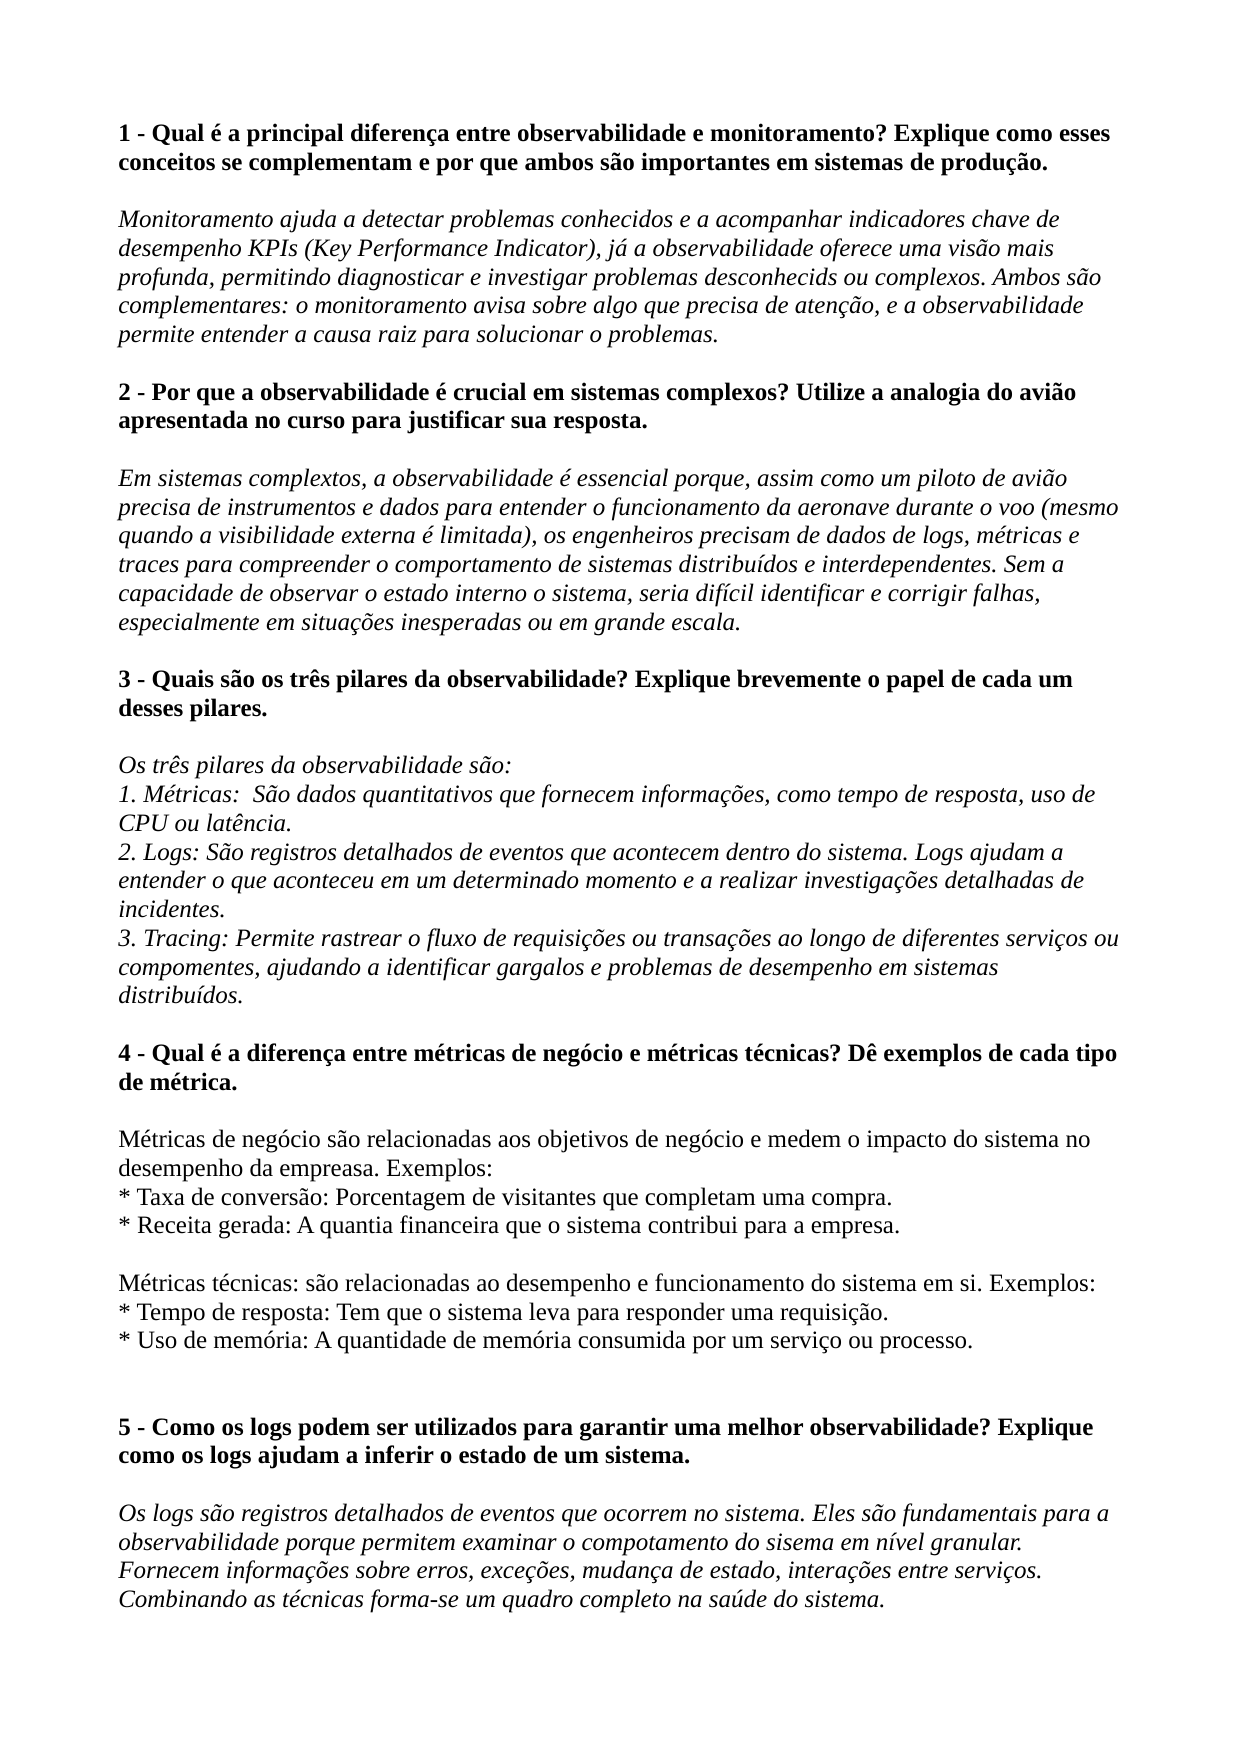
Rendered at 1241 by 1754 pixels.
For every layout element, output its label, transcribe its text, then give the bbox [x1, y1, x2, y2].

text 3 - Quais são os três pilares da observabilidade? Explique brevemente o papel de cada um desses pilares. [118, 664, 1122, 722]
text Os três pilares da observabilidade são: [118, 751, 1122, 779]
text 2 - Por que a observabilidade é crucial em sistemas complexos? Utilize a analogia do avião apresentada no curso para justificar sua resposta. [118, 377, 1122, 434]
text * Receita gerada: A quantia financeira que o sistema contribui para a empresa. [118, 1211, 1122, 1239]
text 3. Tracing: Permite rastrear o fluxo de requisições ou transações ao longo de diferentes serviços ou compomentes, ajudando a identificar gargalos e problemas de desempenho em sistemas distribuídos. [118, 923, 1122, 1009]
text 4 - Qual é a diferença entre métricas de negócio e métricas técnicas? Dê exemplos de cada tipo de métrica. [118, 1038, 1122, 1096]
text 2. Logs: São registros detalhados de eventos que acontecem dentro do sistema. Logs ajudam a entender o que aconteceu em um determinado momento e a realizar investigações detalhadas de incidentes. [118, 837, 1122, 923]
text * Taxa de conversão: Porcentagem de visitantes que completam uma compra. [118, 1182, 1122, 1211]
text Monitoramento ajuda a detectar problemas conhecidos e a acompanhar indicadores chave de desempenho KPIs (Key Performance Indicator), já a observabilidade oferece uma visão mais profunda, permitindo diagnosticar e investigar problemas desconhecids ou complexos. Ambos são complementares: o monitoramento avisa sobre algo que precisa de atenção, e a observabilidade permite entender a causa raiz para solucionar o problemas. [118, 204, 1122, 348]
text Em sistemas complextos, a observabilidade é essencial porque, assim como um piloto de avião precisa de instrumentos e dados para entender o funcionamento da aeronave durante o voo (mesmo quando a visibilidade externa é limitada), os engenheiros precisam de dados de logs, métricas e traces para compreender o comportamento de sistemas distribuídos e interdependentes. Sem a capacidade de observar o estado interno o sistema, seria difícil identificar e corrigir falhas, especialmente em situações inesperadas ou em grande escala. [118, 463, 1122, 636]
text Métricas de negócio são relacionadas aos objetivos de negócio e medem o impacto do sistema no desempenho da empreasa. Exemplos: [118, 1124, 1122, 1182]
text Os logs são registros detalhados de eventos que ocorrem no sistema. Eles são fundamentais para a observabilidade porque permitem examinar o compotamento do sisema em nível granular. Fornecem informações sobre erros, exceções, mudança de estado, interações entre serviços. Combinando as técnicas forma-se um quadro completo na saúde do sistema. [118, 1498, 1122, 1613]
text * Uso de memória: A quantidade de memória consumida por um serviço ou processo. [118, 1326, 1122, 1354]
text 1 - Qual é a principal diferença entre observabilidade e monitoramento? Explique como esses conceitos se complementam e por que ambos são importantes em sistemas de produção. [118, 118, 1122, 176]
text 5 - Como os logs podem ser utilizados para garantir uma melhor observabilidade? Explique como os logs ajudam a inferir o estado de um sistema. [118, 1412, 1122, 1469]
text * Tempo de resposta: Tem que o sistema leva para responder uma requisição. [118, 1297, 1122, 1326]
text Métricas técnicas: são relacionadas ao desempenho e funcionamento do sistema em si. Exemplos: [118, 1268, 1122, 1297]
text 1. Métricas: São dados quantitativos que fornecem informações, como tempo de resposta, uso de CPU ou latência. [118, 779, 1122, 837]
